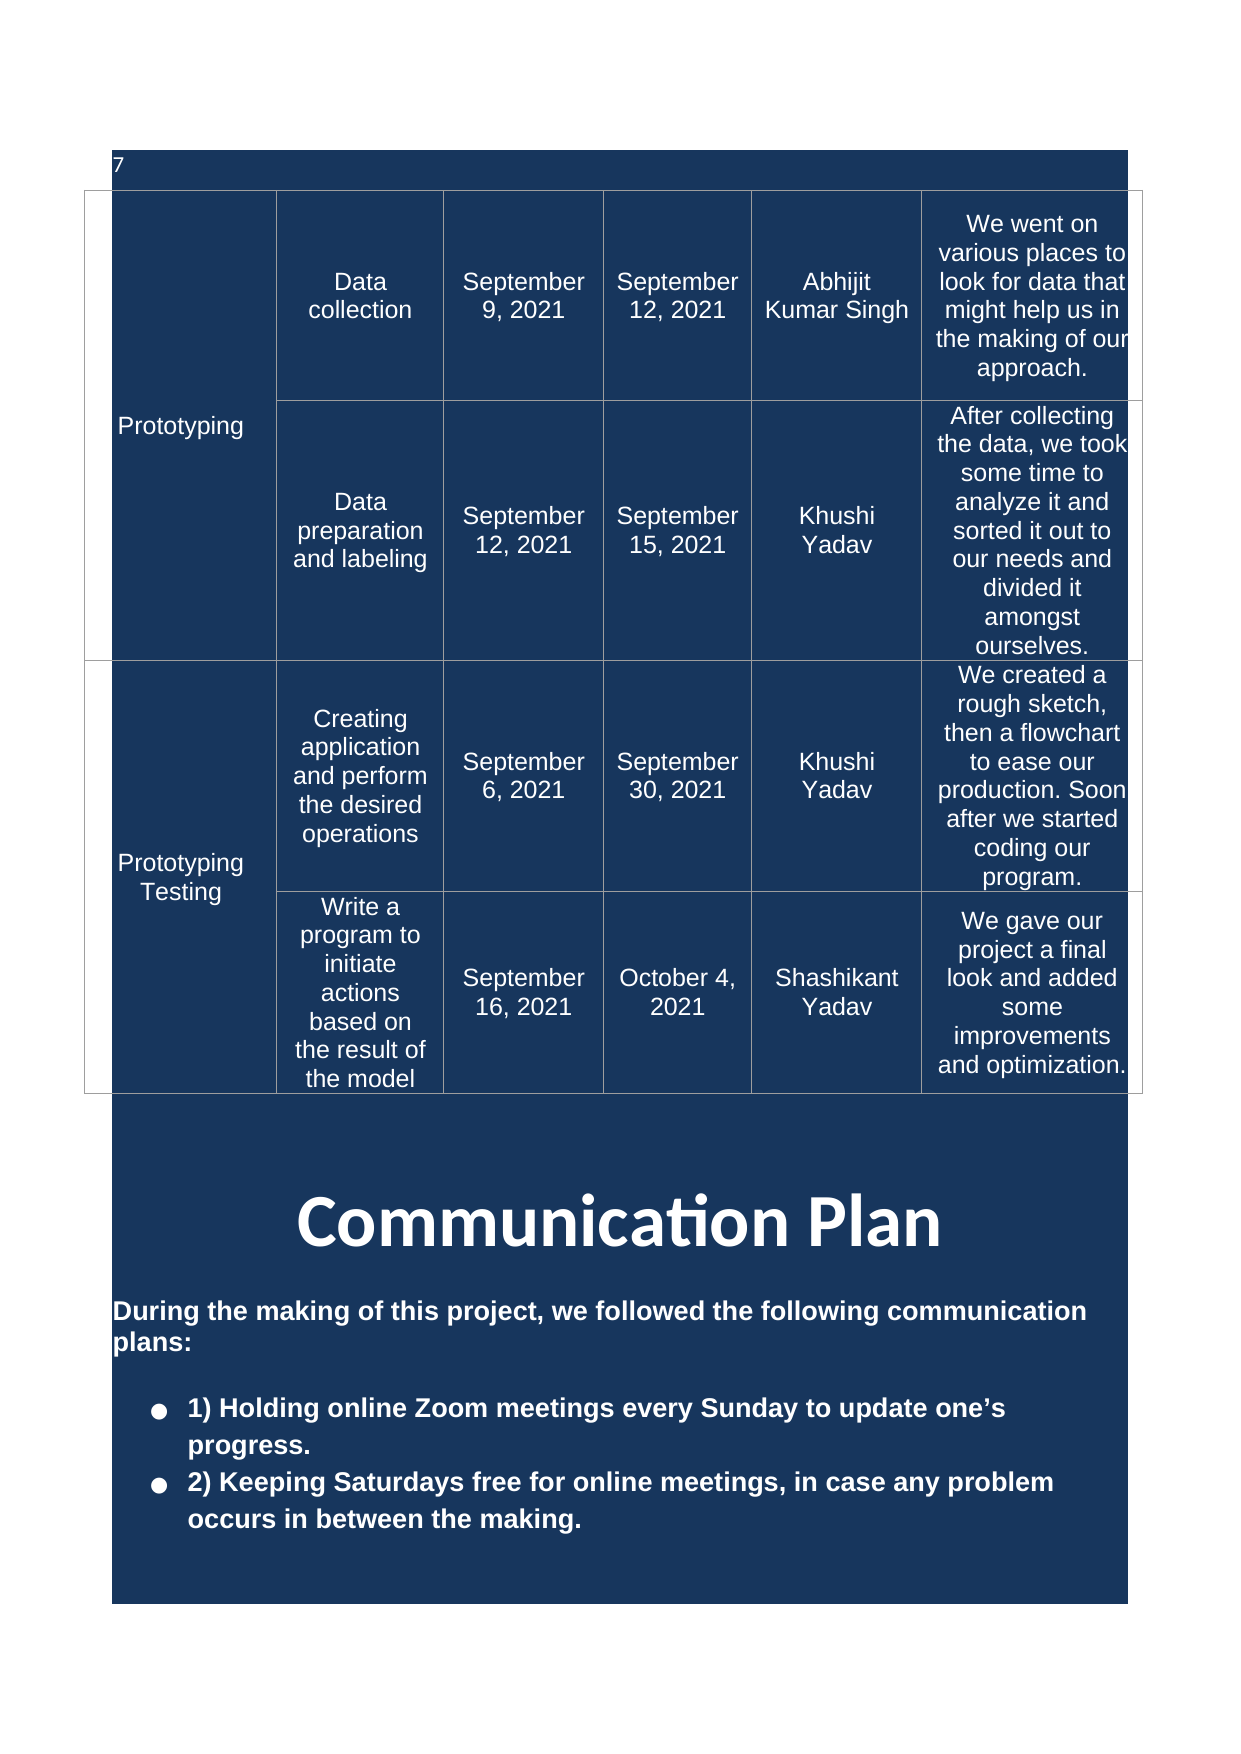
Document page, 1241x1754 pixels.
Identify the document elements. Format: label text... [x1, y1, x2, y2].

table_cell September 12, 2021 [444, 401, 603, 659]
table_cell After collecting the data, we took some time to analyze it and sorted it out to our needs and divided it amongst ourselves. [922, 401, 1142, 659]
table_cell September 12, 2021 [604, 191, 751, 400]
table_cell We went on various places to look for data that might help us in the making of our approach. [922, 191, 1142, 400]
table_cell We created a rough sketch, then a flowchart to ease our production. Soon after we started coding our program. [922, 661, 1142, 891]
table_cell Data collection [277, 191, 443, 400]
text During the making of this project, we followed the following communication plans: [112, 1295, 1128, 1357]
table_cell October 4, 2021 [604, 892, 751, 1093]
table_cell September 15, 2021 [604, 401, 751, 659]
table_cell Khushi Yadav [752, 401, 921, 659]
list 2) Keeping Saturdays free for online meetings, in case any problem occurs in between the making. [150, 1460, 1128, 1534]
table_cell September 9, 2021 [444, 191, 603, 400]
table_cell Prototyping Testing [85, 661, 276, 1093]
table_cell September 30, 2021 [604, 661, 751, 891]
table_cell Shashikant Yadav [752, 892, 921, 1093]
title Communication Plan [112, 1174, 1128, 1266]
table_cell Write a program to initiate actions based on the result of the model [277, 892, 443, 1093]
table_cell We gave our project a final look and added some improvements and optimization. [922, 892, 1142, 1093]
table_cell September 16, 2021 [444, 892, 603, 1093]
table_cell Abhijit Kumar Singh [752, 191, 921, 400]
table_cell Khushi Yadav [752, 661, 921, 891]
table_cell Prototyping [85, 191, 276, 659]
table_cell Creating application and perform the desired operations [277, 661, 443, 891]
table_cell September 6, 2021 [444, 661, 603, 891]
table_cell Data preparation and labeling [277, 401, 443, 659]
list 1) Holding online Zoom meetings every Sunday to update one’s progress. [150, 1386, 1128, 1460]
